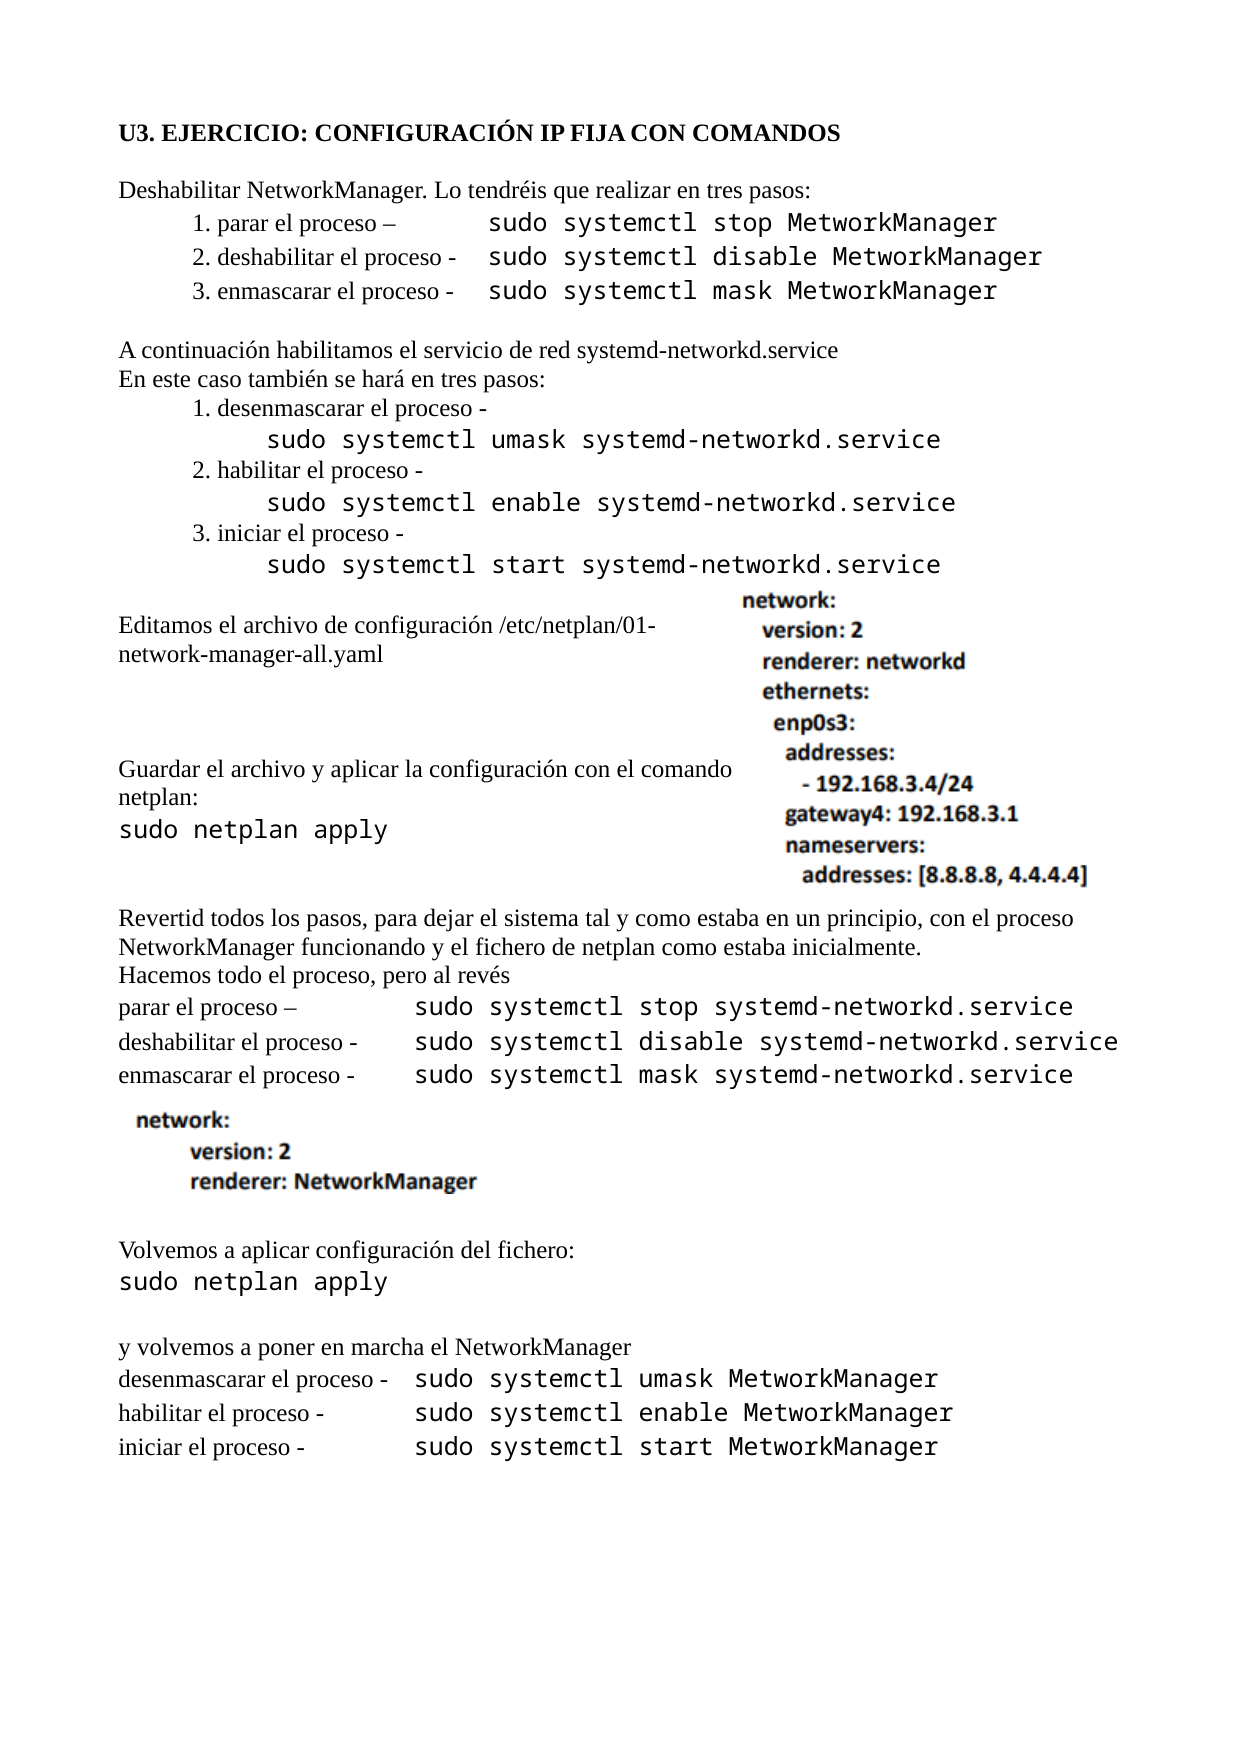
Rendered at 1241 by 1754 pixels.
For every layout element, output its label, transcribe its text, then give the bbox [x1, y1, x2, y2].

text enmascarar el proceso - sudo systemctl mask systemd-networkd.service [118, 1057, 1122, 1091]
text Deshabilitar NetworkManager. Lo tendréis que realizar en tres pasos: [118, 176, 1122, 204]
text sudo systemctl enable systemd-networkd.service [192, 484, 1122, 518]
text habilitar el proceso - sudo systemctl enable MetworkManager [118, 1395, 1122, 1429]
text sudo systemctl umask systemd-networkd.service [192, 422, 1122, 456]
text 2. deshabilitar el proceso - sudo systemctl disable MetworkManager [192, 238, 1122, 272]
text U3. EJERCICIO: CONFIGURACIÓN IP FIJA CON COMANDOS [118, 118, 1122, 147]
text Hacemos todo el proceso, pero al revés [118, 960, 1122, 989]
text [1098, 811, 1122, 845]
text 1. parar el proceso – sudo systemctl stop MetworkManager [192, 204, 1122, 238]
text 2. habilitar el proceso - [192, 456, 1122, 484]
picture [134, 1106, 485, 1194]
text iniciar el proceso - sudo systemctl start MetworkManager [118, 1429, 1122, 1463]
text A continuación habilitamos el servicio de red systemd-networkd.service [118, 335, 1122, 364]
text Volvemos a aplicar configuración del fichero: [118, 1235, 1122, 1264]
text deshabilitar el proceso - sudo systemctl disable systemd-networkd.service [118, 1023, 1122, 1057]
text sudo netplan apply [118, 1264, 1122, 1298]
text sudo systemctl start systemd-networkd.service [192, 547, 1122, 581]
picture [739, 584, 1098, 889]
text sudo netplan apply [118, 811, 739, 845]
text 3. iniciar el proceso - [192, 518, 1122, 547]
text 1. desenmascarar el proceso - [192, 393, 1122, 422]
text 3. enmascarar el proceso - sudo systemctl mask MetworkManager [192, 272, 1122, 307]
text desenmascarar el proceso - sudo systemctl umask MetworkManager [118, 1361, 1122, 1395]
text Editamos el archivo de configuración /etc/netplan/01-network-manager-all.yaml [118, 610, 739, 667]
text Revertid todos los pasos, para dejar el sistema tal y como estaba en un principio, con el proceso NetworkManager funcionando y el fichero de netplan como estaba inicialmente. [118, 903, 1122, 960]
text parar el proceso – sudo systemctl stop systemd-networkd.service [118, 989, 1122, 1023]
text y volvemos a poner en marcha el NetworkManager [118, 1332, 1122, 1361]
text En este caso también se hará en tres pasos: [118, 364, 1122, 393]
text Guardar el archivo y aplicar la configuración con el comando netplan: [118, 754, 739, 811]
